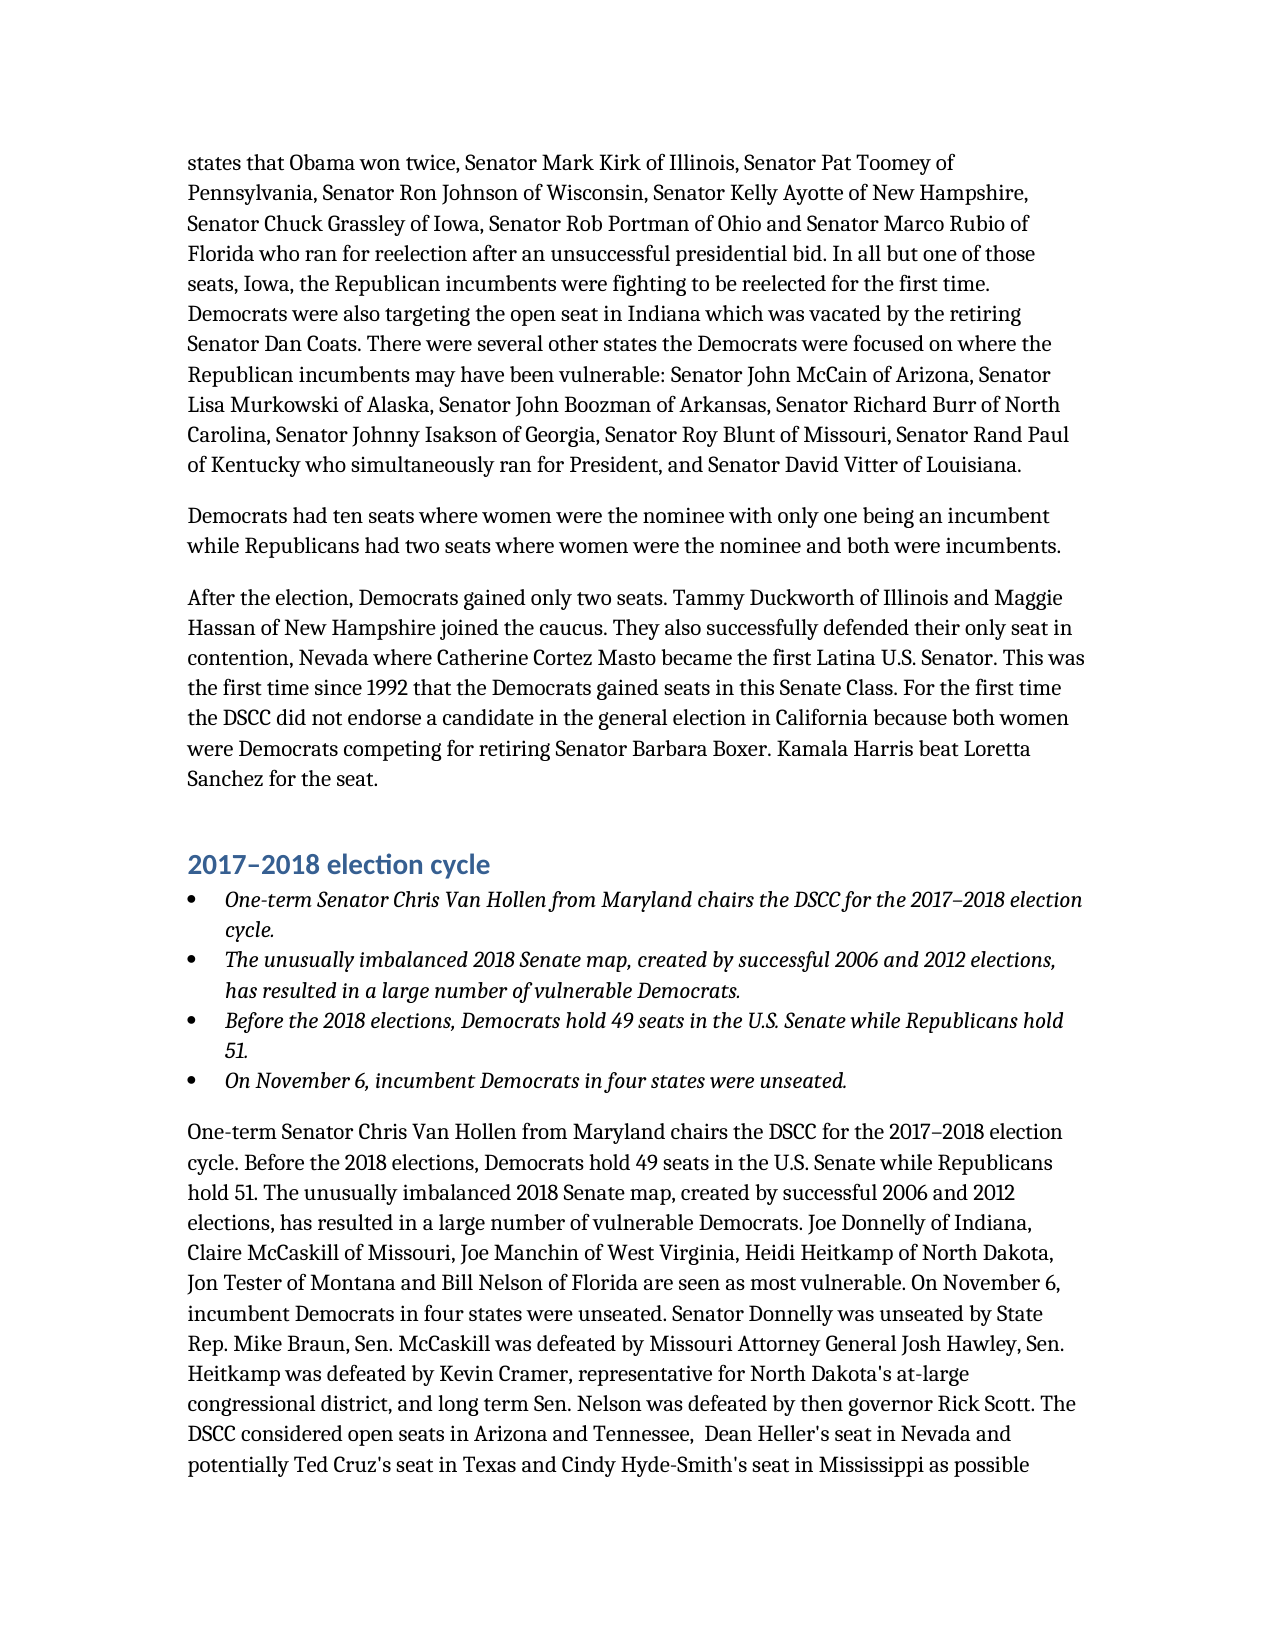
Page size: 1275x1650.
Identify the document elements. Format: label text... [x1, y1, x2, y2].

list One-term Senator Chris Van Hollen from Maryland chairs the DSCC for the 2017–2018 election cycle. [187, 887, 1087, 943]
text Democrats had ten seats where women were the nominee with only one being an incumbent while Republicans had two seats where women were the nominee and both were incumbents. [187, 503, 1087, 560]
subtitle 2017–2018 election cycle [187, 846, 1087, 881]
list Before the 2018 elections, Democrats hold 49 seats in the U.S. Senate while Republicans hold 51. [187, 1008, 1087, 1064]
list The unusually imbalanced 2018 Senate map, created by successful 2006 and 2012 elections, has resulted in a large number of vulnerable Democrats. [187, 947, 1087, 1004]
text states that Obama won twice, Senator Mark Kirk of Illinois, Senator Pat Toomey of Pennsylvania, Senator Ron Johnson of Wisconsin, Senator Kelly Ayotte of New Hampshire, Senator Chuck Grassley of Iowa, Senator Rob Portman of Ohio and Senator Marco Rubio of Florida who ran for reelection after an unsuccessful presidential bid. In all but one of those seats, Iowa, the Republican incumbents were fighting to be reelected for the first time. Democrats were also targeting the open seat in Indiana which was vacated by the retiring Senator Dan Coats. There were several other states the Democrats were focused on where the Republican incumbents may have been vulnerable: Senator John McCain of Arizona, Senator Lisa Murkowski of Alaska, Senator John Boozman of Arkansas, Senator Richard Burr of North Carolina, Senator Johnny Isakson of Georgia, Senator Roy Blunt of Missouri, Senator Rand Paul of Kentucky who simultaneously ran for President, and Senator David Vitter of Louisiana. [187, 150, 1087, 478]
text One-term Senator Chris Van Hollen from Maryland chairs the DSCC for the 2017–2018 election cycle. Before the 2018 elections, Democrats hold 49 seats in the U.S. Senate while Republicans hold 51. The unusually imbalanced 2018 Senate map, created by successful 2006 and 2012 elections, has resulted in a large number of vulnerable Democrats. Joe Donnelly of Indiana, Claire McCaskill of Missouri, Joe Manchin of West Virginia, Heidi Heitkamp of North Dakota, Jon Tester of Montana and Bill Nelson of Florida are seen as most vulnerable. On November 6, incumbent Democrats in four states were unseated. Senator Donnelly was unseated by State Rep. Mike Braun, Sen. McCaskill was defeated by Missouri Attorney General Josh Hawley, Sen. Heitkamp was defeated by Kevin Cramer, representative for North Dakota's at-large congressional district, and long term Sen. Nelson was defeated by then governor Rick Scott. The DSCC considered open seats in Arizona and Tennessee, Dean Heller's seat in Nevada and potentially Ted Cruz's seat in Texas and Cindy Hyde-Smith's seat in Mississippi as possible [187, 1119, 1087, 1478]
text After the election, Democrats gained only two seats. Tammy Duckworth of Illinois and Maggie Hassan of New Hampshire joined the caucus. They also successfully defended their only seat in contention, Nevada where Catherine Cortez Masto became the first Latina U.S. Senator. This was the first time since 1992 that the Democrats gained seats in this Senate Class. For the first time the DSCC did not endorse a candidate in the general election in California because both women were Democrats competing for retiring Senator Barbara Boxer. Kamala Harris beat Loretta Sanchez for the seat. [187, 584, 1087, 792]
list On November 6, incumbent Democrats in four states were unseated. [187, 1068, 1087, 1094]
